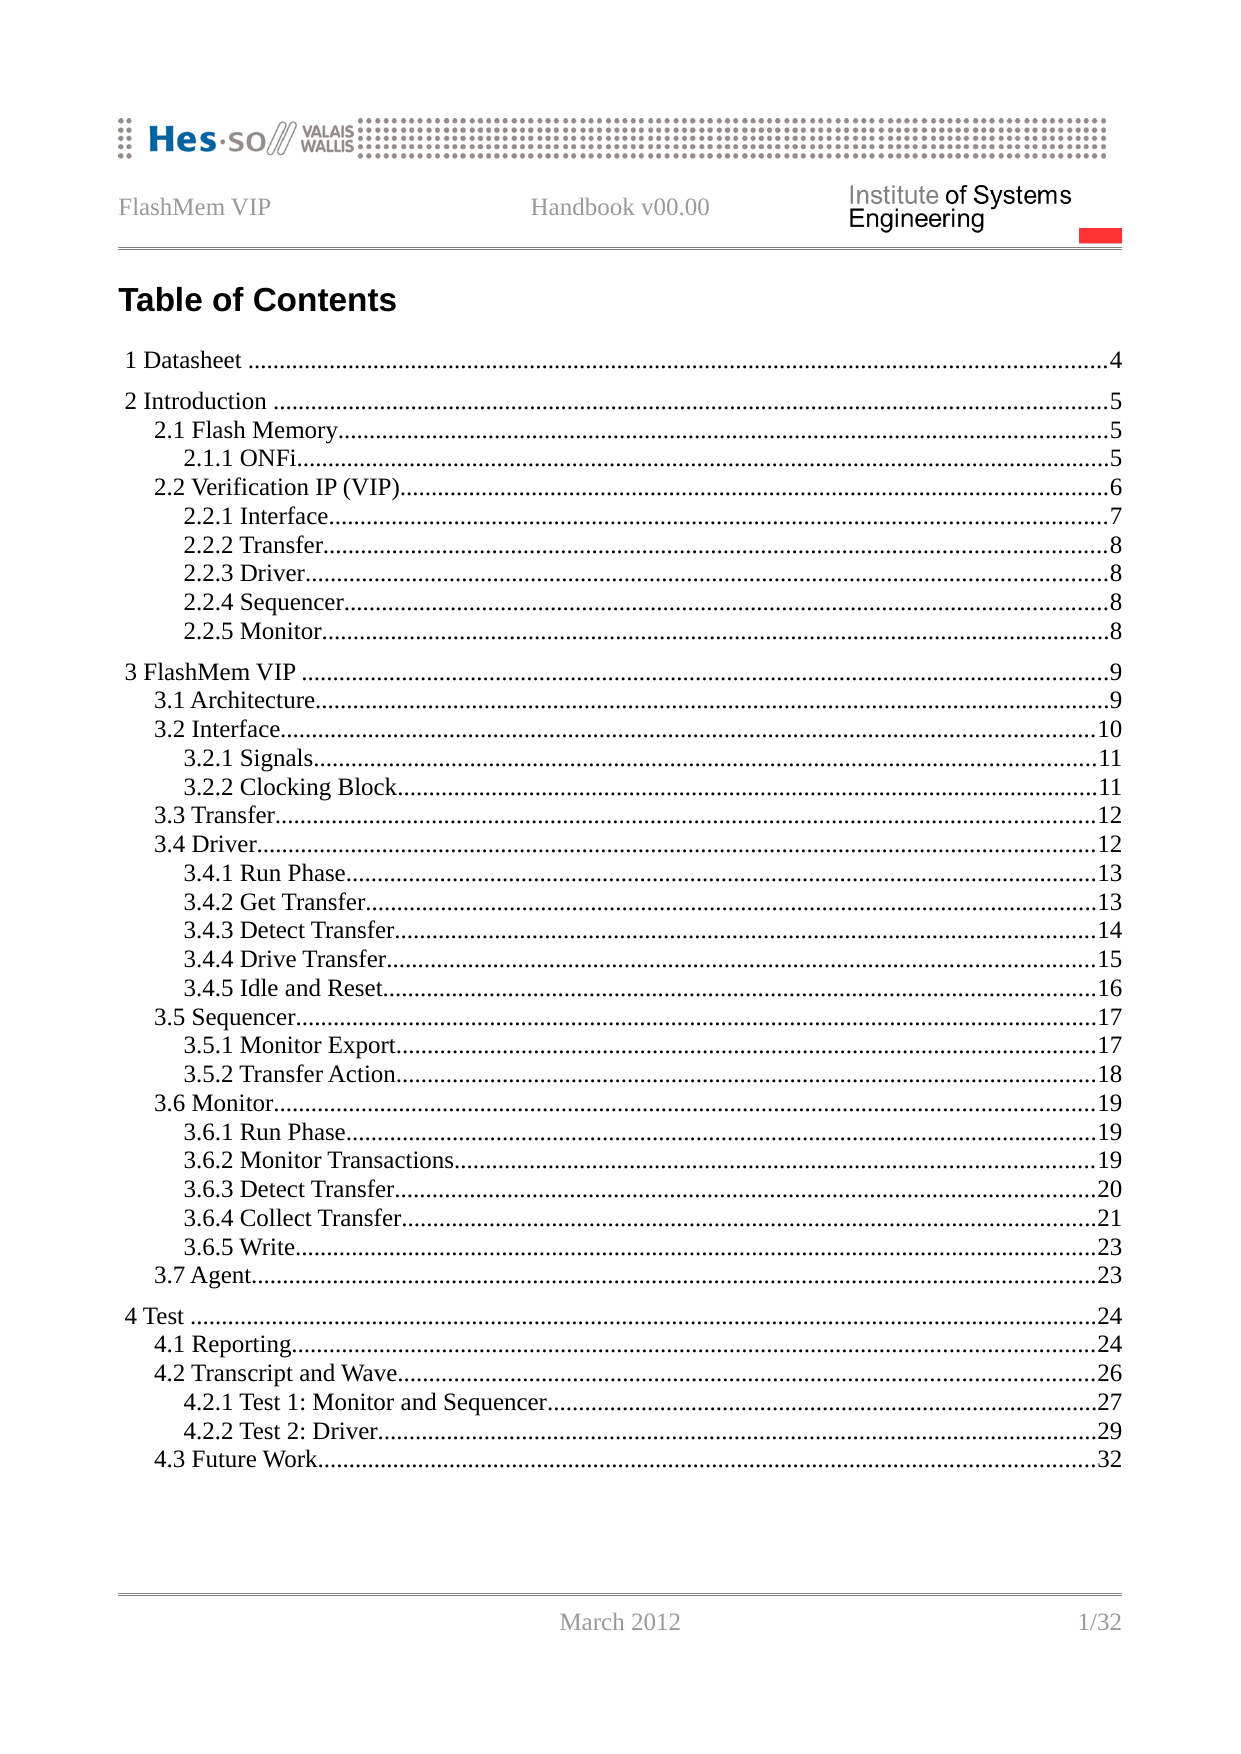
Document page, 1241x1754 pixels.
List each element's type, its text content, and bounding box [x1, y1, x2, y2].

text 3.6.3 Detect Transfer 20 [177, 1174, 1122, 1203]
text 3.5.1 Monitor Export 17 [177, 1030, 1122, 1059]
text 4.1 Reporting 24 [148, 1329, 1122, 1358]
text 2.2.2 Transfer 8 [177, 530, 1122, 558]
text 4 Test 24 [118, 1301, 1122, 1329]
text 1 Datasheet 4 [118, 346, 1122, 374]
text 4.2.1 Test 1: Monitor and Sequencer 27 [177, 1387, 1122, 1416]
text 3.4 Driver 12 [148, 829, 1122, 858]
text 3.1 Architecture 9 [148, 685, 1122, 714]
text 2.2.1 Interface 7 [177, 501, 1122, 530]
text 3.6.4 Collect Transfer 21 [177, 1203, 1122, 1232]
picture [118, 118, 1123, 244]
subtitle Table of Contents [118, 281, 1122, 319]
text 3.4.3 Detect Transfer 14 [177, 915, 1122, 944]
text 3.6.2 Monitor Transactions 19 [177, 1145, 1122, 1174]
text 2.2.4 Sequencer 8 [177, 587, 1122, 616]
text 4.2 Transcript and Wave 26 [148, 1358, 1122, 1387]
text 3.7 Agent 23 [148, 1260, 1122, 1289]
text 2.2 Verification IP (VIP) 6 [148, 472, 1122, 501]
text 4.2.2 Test 2: Driver 29 [177, 1416, 1122, 1444]
text 2.1 Flash Memory 5 [148, 415, 1122, 443]
text 3.4.5 Idle and Reset 16 [177, 973, 1122, 1002]
text 3 FlashMem VIP 9 [118, 657, 1122, 685]
text 3.6.5 Write 23 [177, 1232, 1122, 1260]
text 3.2.2 Clocking Block 11 [177, 772, 1122, 800]
text 2 Introduction 5 [118, 386, 1122, 415]
text 2.2.5 Monitor 8 [177, 616, 1122, 645]
text 3.4.2 Get Transfer 13 [177, 887, 1122, 915]
text 3.2.1 Signals 11 [177, 743, 1122, 772]
text 2.1.1 ONFi 5 [177, 443, 1122, 472]
text 3.3 Transfer 12 [148, 800, 1122, 829]
text 3.6.1 Run Phase 19 [177, 1117, 1122, 1145]
text 4.3 Future Work 32 [148, 1444, 1122, 1473]
text 3.2 Interface 10 [148, 714, 1122, 743]
text 3.5 Sequencer 17 [148, 1002, 1122, 1030]
text 3.5.2 Transfer Action 18 [177, 1059, 1122, 1088]
text 3.4.4 Drive Transfer 15 [177, 944, 1122, 973]
text 3.6 Monitor 19 [148, 1088, 1122, 1117]
text 3.4.1 Run Phase 13 [177, 858, 1122, 887]
text 2.2.3 Driver 8 [177, 558, 1122, 587]
